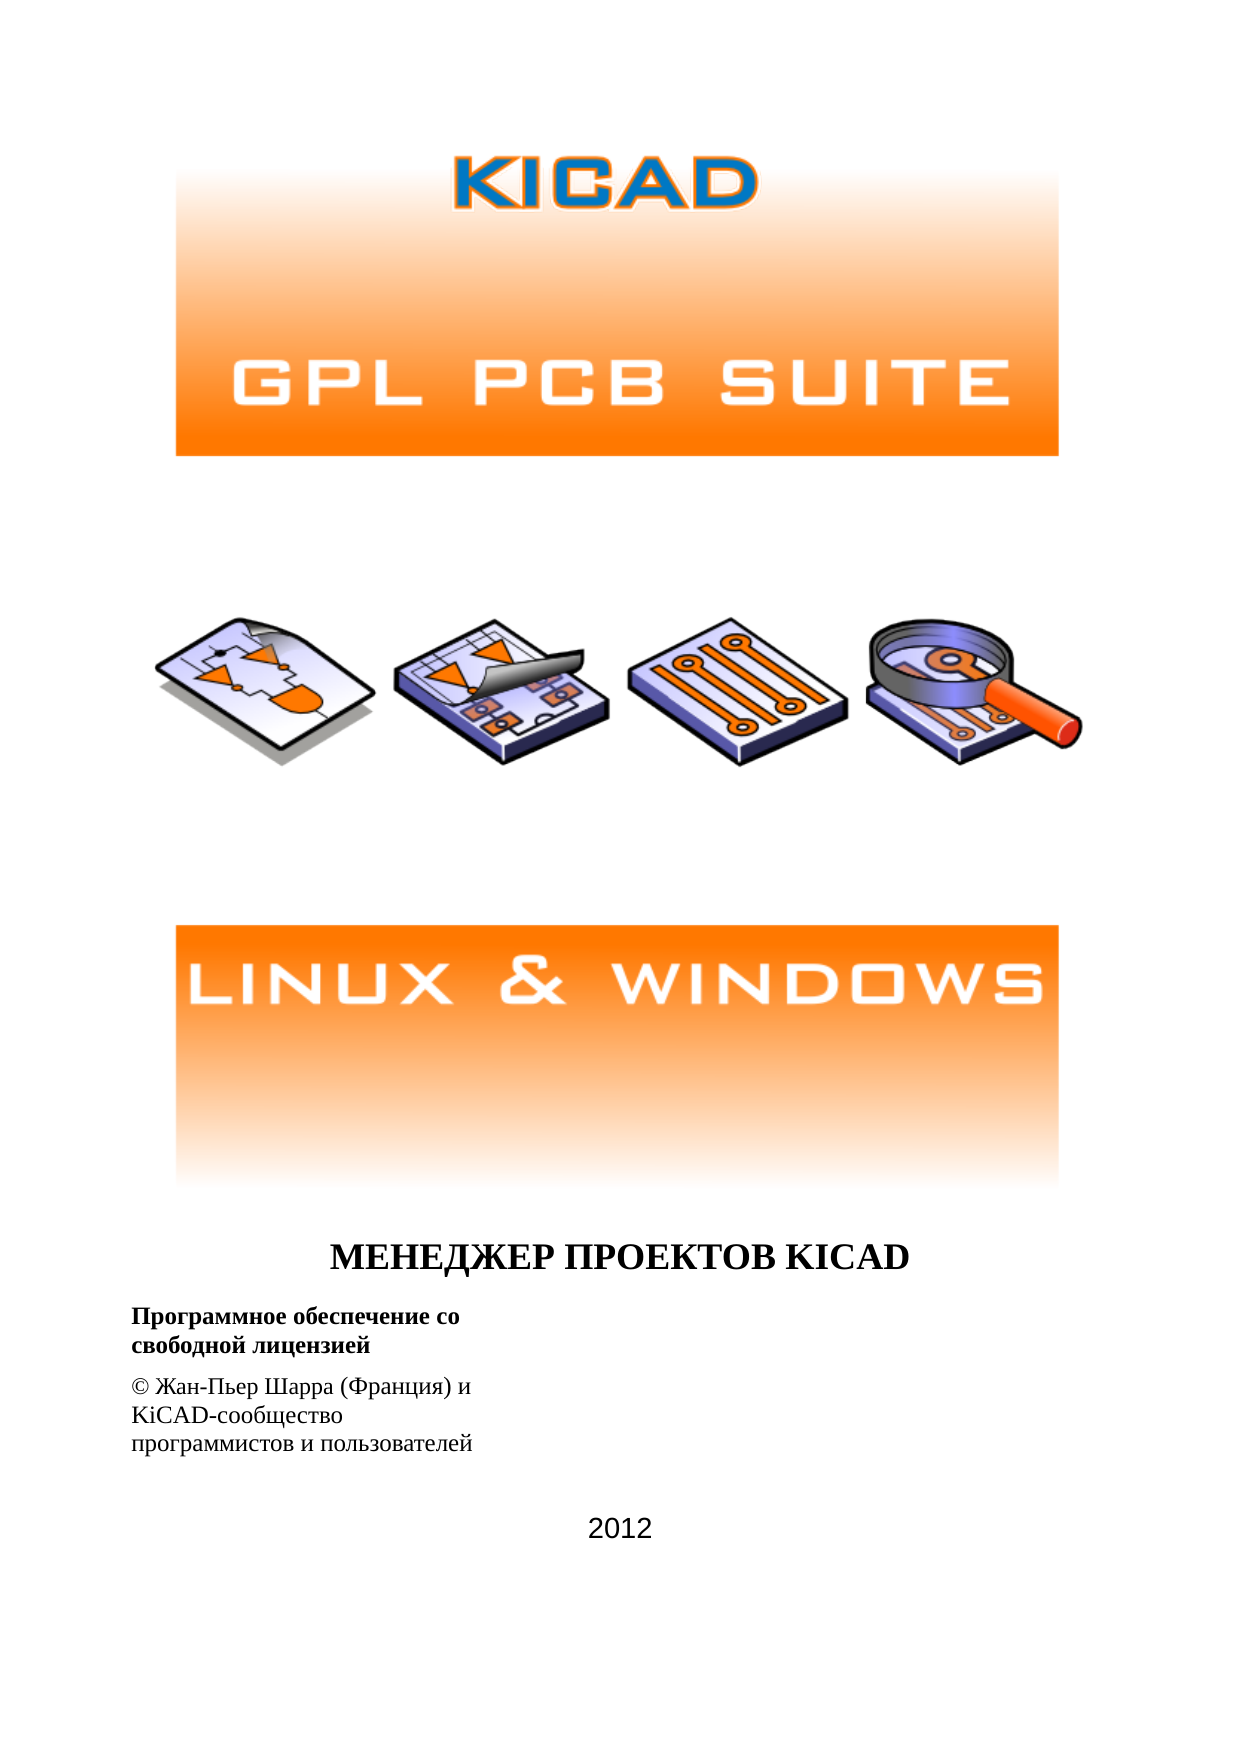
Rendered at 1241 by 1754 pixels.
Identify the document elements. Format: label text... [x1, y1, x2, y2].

table_cell © Жан-Пьер Шарра (Франция) и KiCAD-сообщество программистов и пользователей [120, 1371, 503, 1470]
table_cell [503, 1371, 1064, 1470]
table_header Программное обеспечение со свободной лицензией [120, 1301, 503, 1371]
picture [154, 119, 1086, 1233]
table_header [503, 1301, 1064, 1371]
text МЕНЕДЖЕР ПРОЕКТОВ KICAD [118, 118, 1122, 1277]
text 2012 [118, 1511, 1122, 1544]
